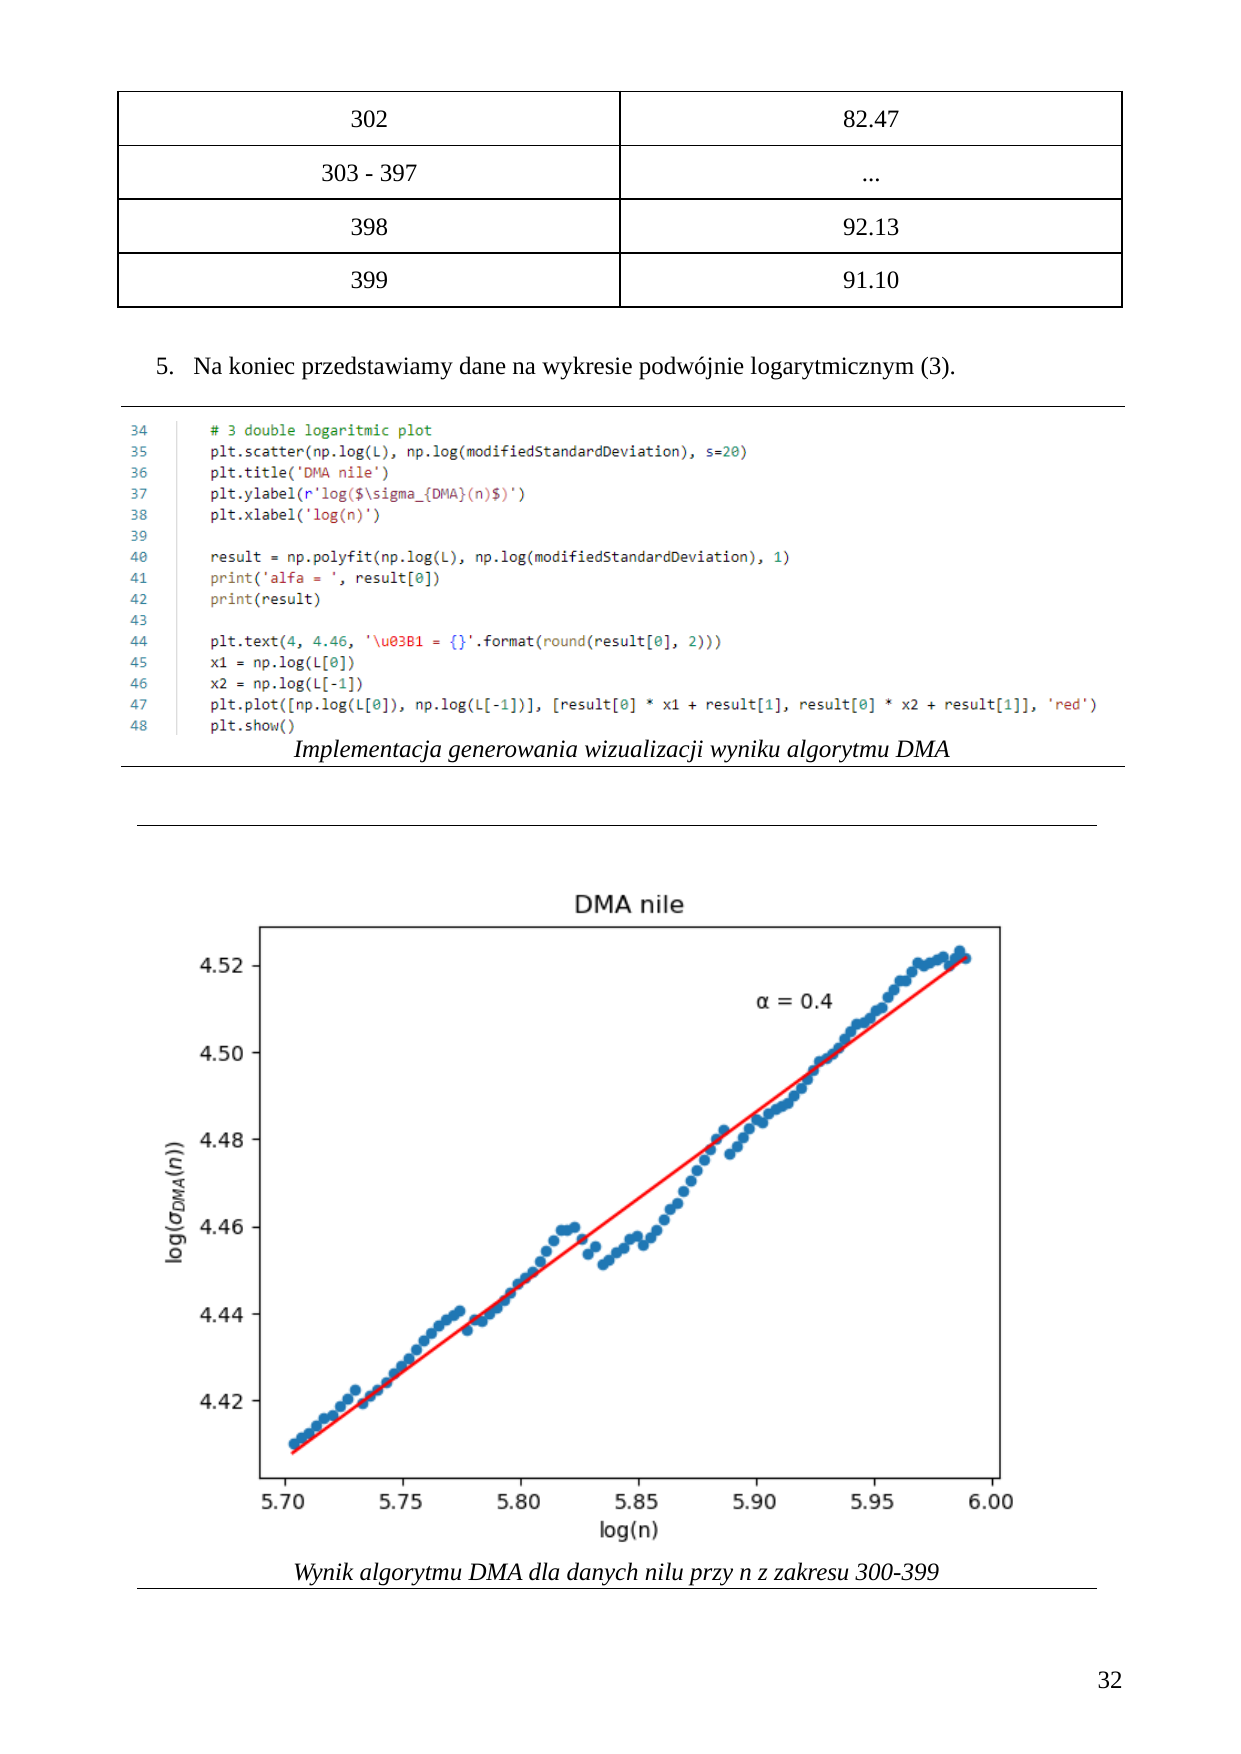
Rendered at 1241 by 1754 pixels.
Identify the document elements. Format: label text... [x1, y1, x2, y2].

picture [123, 421, 1123, 735]
table_cell ... [621, 146, 1121, 198]
table_cell 398 [119, 200, 619, 252]
table_cell 91.10 [621, 254, 1121, 306]
text Wynik algorytmu DMA dla danych nilu przy n z zakresu 300-399 [140, 1557, 1094, 1585]
table_cell 92.13 [621, 200, 1121, 252]
table_cell 302 [119, 92, 619, 144]
table_cell 82.47 [621, 92, 1121, 144]
text Implementacja generowania wizualizacji wyniku algorytmu DMA [124, 735, 1122, 763]
table_cell 303 - 397 [119, 146, 619, 198]
table_cell 399 [119, 254, 619, 306]
picture [140, 841, 1095, 1557]
list Na koniec przedstawiamy dane na wykresie podwójnie logarytmicznym (3). [156, 351, 1122, 379]
